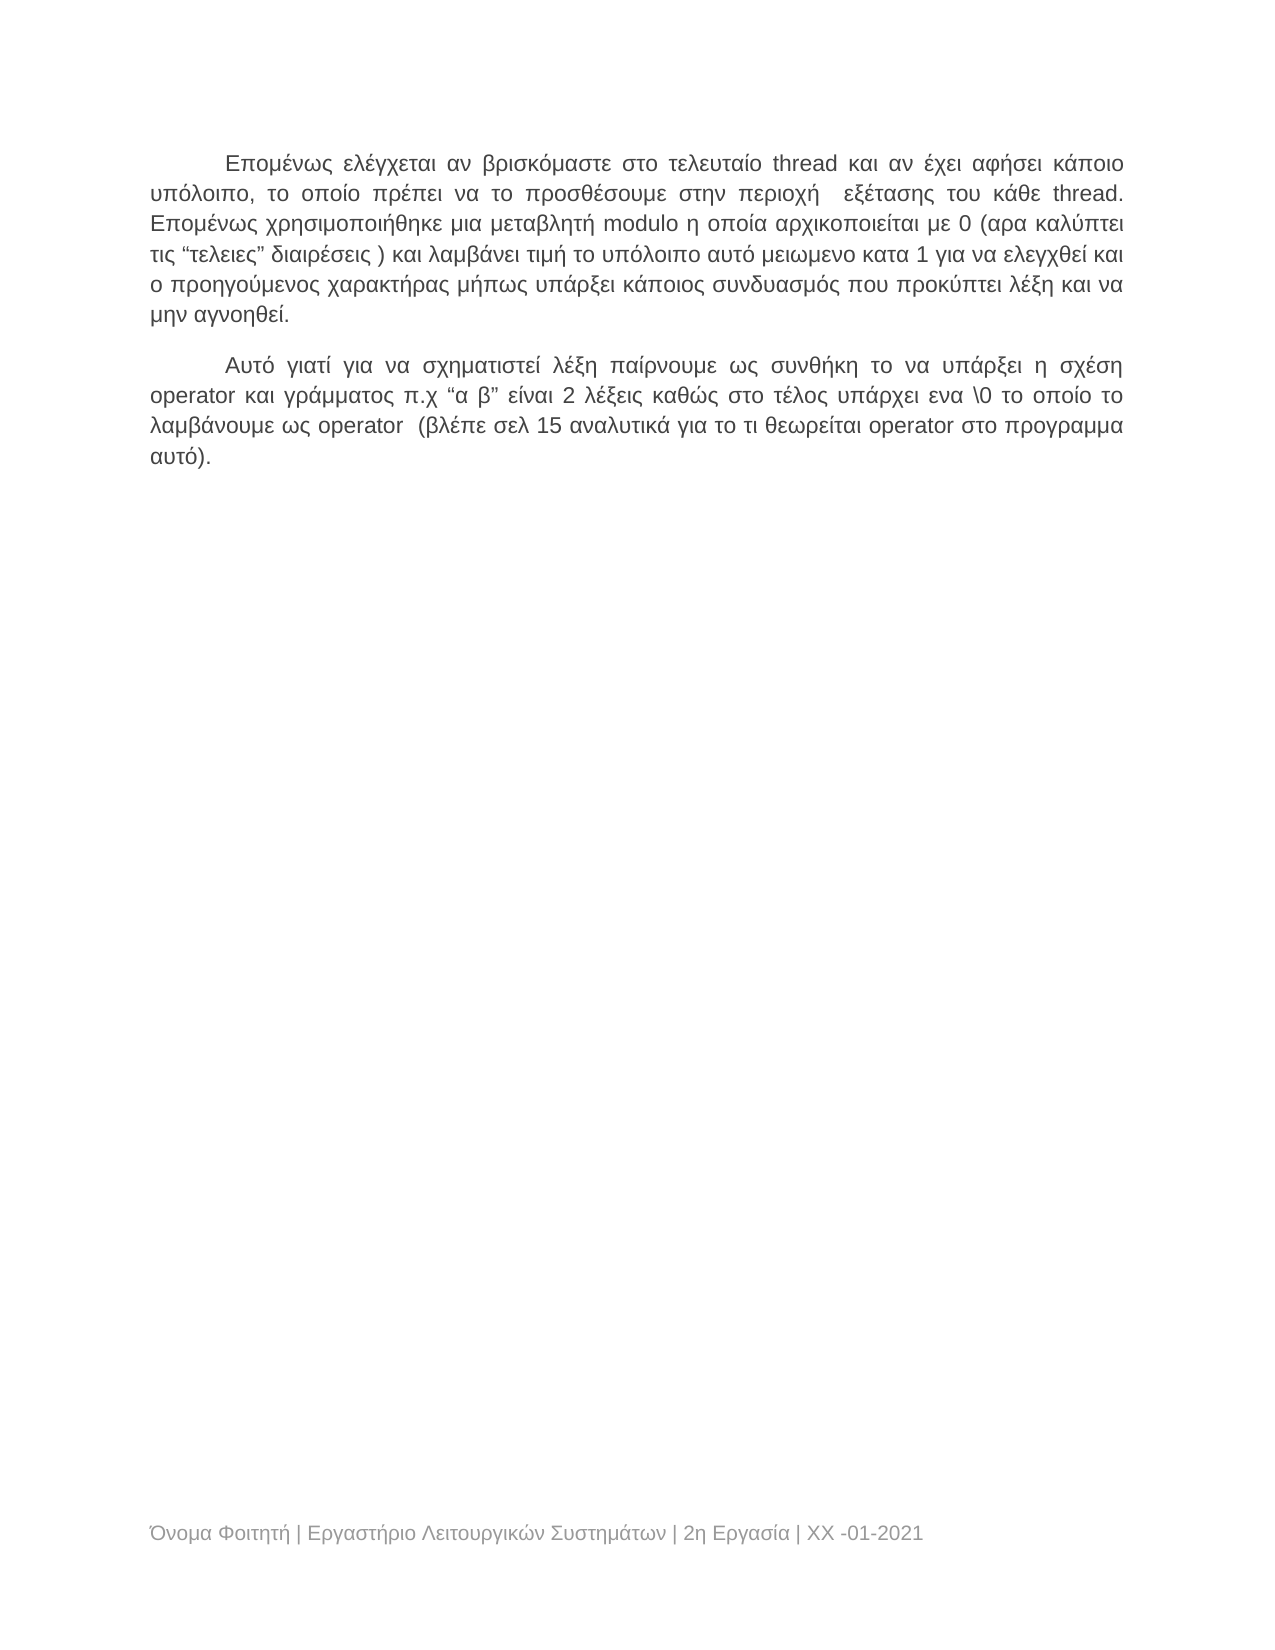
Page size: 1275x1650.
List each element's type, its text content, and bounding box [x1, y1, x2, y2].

text Αυτό γιατί για να σχηματιστεί λέξη παίρνουμε ως συνθήκη το να υπάρξει η σχέση operator και γράμματος π.χ “α β” είναι 2 λέξεις καθώς στο τέλος υπάρχει ενα \0 το οποίο το λαμβάνουμε ως operator (βλέπε σελ 15 αναλυτικά για το τι θεωρείται operator στο προγραμμα αυτό). [150, 352, 1125, 469]
text Επομένως ελέγχεται αν βρισκόμαστε στο τελευταίο thread και αν έχει αφήσει κάποιο υπόλοιπο, το οποίο πρέπει να το προσθέσουμε στην περιοχή εξέτασης του κάθε thread. Επομένως χρησιμοποιήθηκε μια μεταβλητή modulo η οποία αρχικοποιείται με 0 (αρα καλύπτει τις “τελειες” διαιρέσεις ) και λαμβάνει τιμή το υπόλοιπο αυτό μειωμενο κατα 1 για να ελεγχθεί και ο προηγούμενος χαρακτήρας μήπως υπάρξει κάποιος συνδυασμός που προκύπτει λέξη και να μην αγνοηθεί. [150, 150, 1125, 327]
